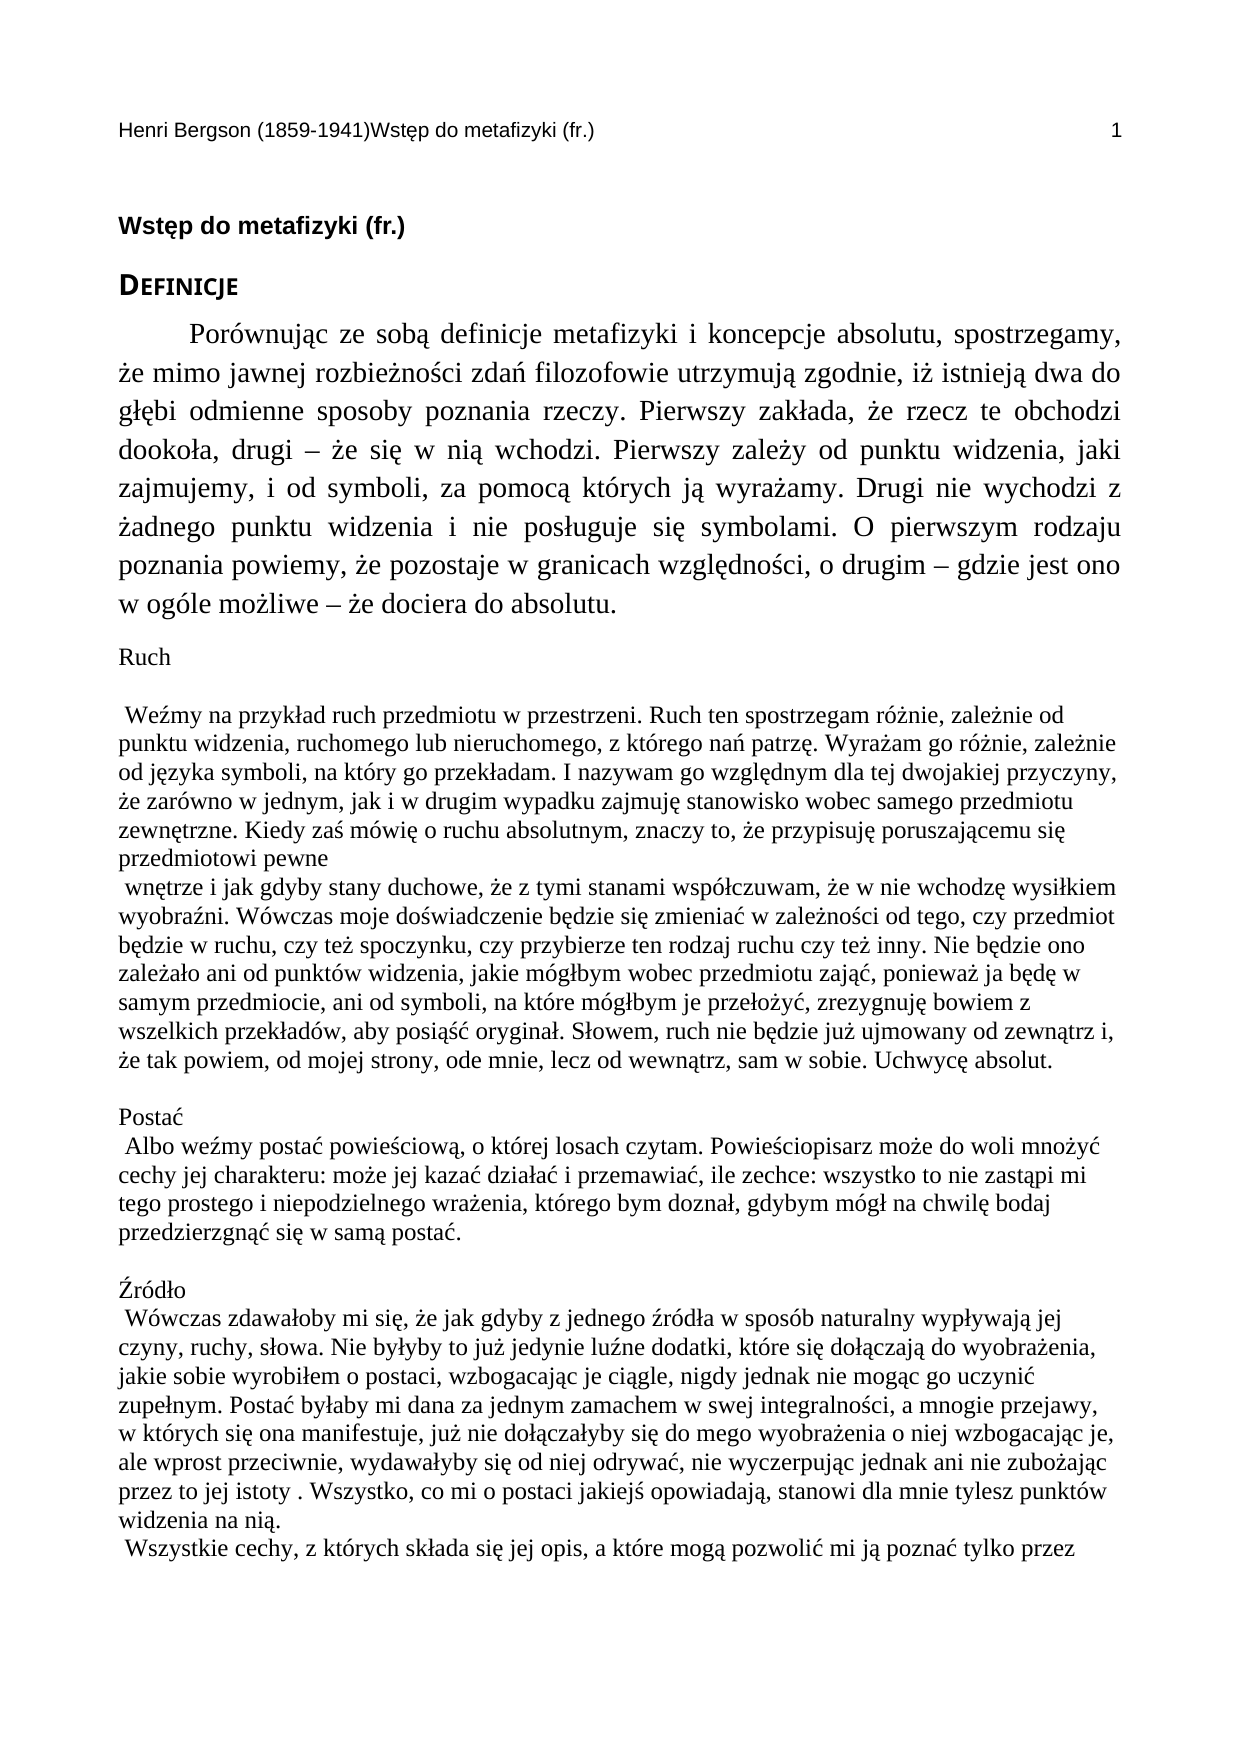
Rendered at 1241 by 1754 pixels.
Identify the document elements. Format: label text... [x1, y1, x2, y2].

subtitle Wstęp do metafizyki (fr.) [118, 211, 1122, 240]
text Albo weźmy postać powieściową, o której losach czytam. Powieściopisarz może do woli mnożyć cechy jej charakteru: może jej kazać działać i przemawiać, ile zechce: wszystko to nie zastąpi mi tego prostego i niepodzielnego wrażenia, którego bym doznał, gdybym mógł na chwilę bodaj przedzierzgnąć się w samą postać. [118, 1131, 1122, 1246]
text Porównując ze sobą definicje metafizyki i koncepcje absolutu, spostrzegamy, że mimo jawnej rozbieżności zdań filozofowie utrzymują zgodnie, iż istnieją dwa do głębi odmienne sposoby poznania rzeczy. Pierwszy zakłada, że rzecz te obchodzi dookoła, drugi – że się w nią wchodzi. Pierwszy zależy od punktu widzenia, jaki zajmujemy, i od symboli, za pomocą których ją wyrażamy. Drugi nie wychodzi z żadnego punktu widzenia i nie posługuje się symbolami. O pierwszym rodzaju poznania powiemy, że pozostaje w granicach względności, o drugim – gdzie jest ono w ogóle możliwe – że dociera do absolutu. [118, 316, 1122, 619]
text Weźmy na przykład ruch przedmiotu w przestrzeni. Ruch ten spostrzegam różnie, zależnie od punktu widzenia, ruchomego lub nieruchomego, z którego nań patrzę. Wyrażam go różnie, zależnie od języka symboli, na który go przekładam. I nazywam go względnym dla tej dwojakiej przyczyny, że zarówno w jednym, jak i w drugim wypadku zajmuję stanowisko wobec samego przedmiotu zewnętrzne. Kiedy zaś mówię o ruchu absolutnym, znaczy to, że przypisuję poruszającemu się przedmiotowi pewne wnętrze i jak gdyby stany duchowe, że z tymi stanami współczuwam, że w nie wchodzę wysiłkiem wyobraźni. Wówczas moje doświadczenie będzie się zmieniać w zależności od tego, czy przedmiot będzie w ruchu, czy też spoczynku, czy przybierze ten rodzaj ruchu czy też inny. Nie będzie ono zależało ani od punktów widzenia, jakie mógłbym wobec przedmiotu zająć, ponieważ ja będę w samym przedmiocie, ani od symboli, na które mógłbym je przełożyć, zrezygnuję bowiem z wszelkich przekładów, aby posiąść oryginał. Słowem, ruch nie będzie już ujmowany od zewnątrz i, że tak powiem, od mojej strony, ode mnie, lecz od wewnątrz, sam w sobie. Uchwycę absolut. [118, 700, 1122, 1073]
text Źródło [118, 1275, 1122, 1303]
text Ruch [118, 642, 1122, 671]
text Wszystkie cechy, z których składa się jej opis, a które mogą pozwolić mi ją poznać tylko przez [118, 1533, 1122, 1562]
text Wówczas zdawałoby mi się, że jak gdyby z jednego źródła w sposób naturalny wypływają jej czyny, ruchy, słowa. Nie byłyby to już jedynie luźne dodatki, które się dołączają do wyobrażenia, jakie sobie wyrobiłem o postaci, wzbogacając je ciągle, nigdy jednak nie mogąc go uczynić zupełnym. Postać byłaby mi dana za jednym zamachem w swej integralności, a mnogie przejawy, w których się ona manifestuje, już nie dołączałyby się do mego wyobrażenia o niej wzbogacając je, ale wprost przeciwnie, wydawałyby się od niej odrywać, nie wyczerpując jednak ani nie zubożając przez to jej istoty . Wszystko, co mi o postaci jakiejś opowiadają, stanowi dla mnie tylesz punktów widzenia na nią. [118, 1303, 1122, 1533]
subtitle Definicje [118, 265, 1122, 304]
text Postać [118, 1102, 1122, 1131]
